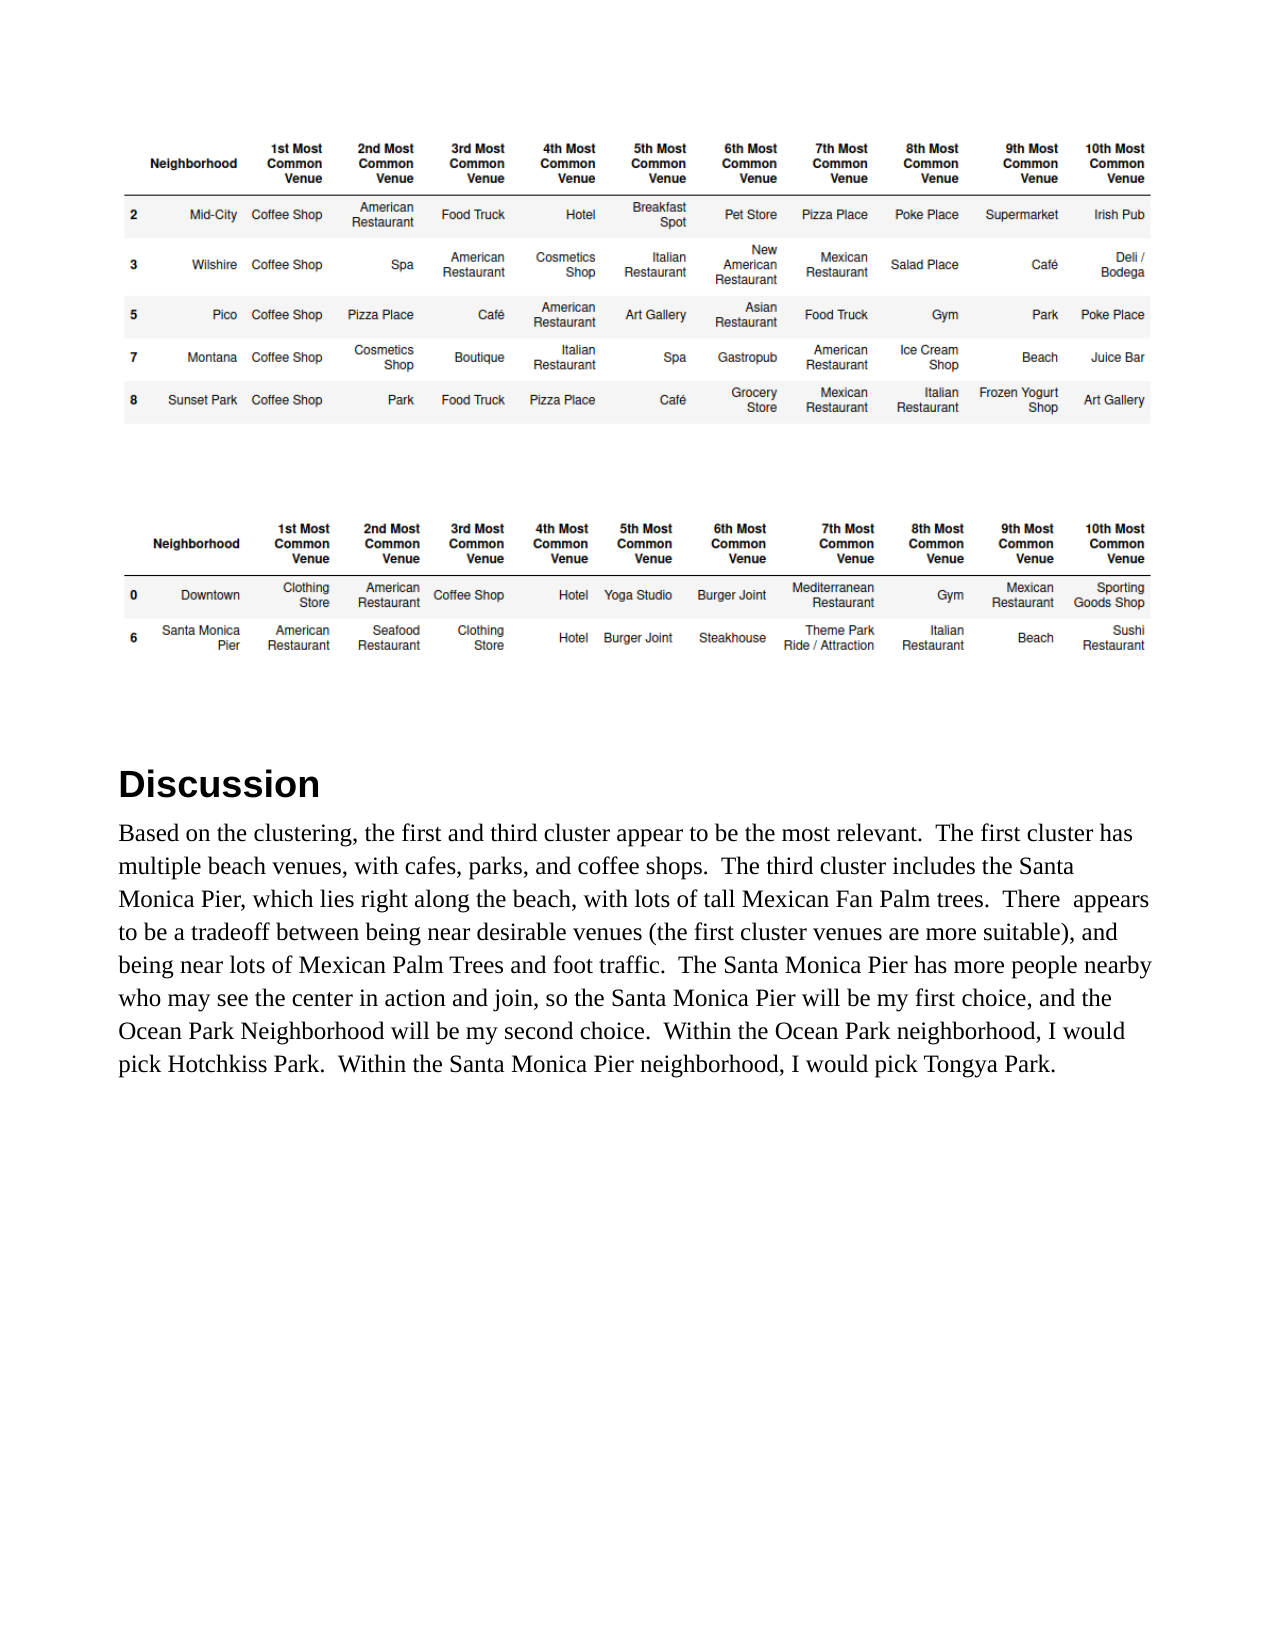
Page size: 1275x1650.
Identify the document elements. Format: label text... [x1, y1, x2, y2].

picture [118, 498, 1157, 667]
subtitle Discussion [118, 762, 1157, 805]
picture [118, 118, 1157, 429]
text Based on the clustering, the first and third cluster appear to be the most relevant. The first cluster has multiple beach venues, with cafes, parks, and coffee shops. The third cluster includes the Santa Monica Pier, which lies right along the beach, with lots of tall Mexican Fan Palm trees. There appears to be a tradeoff between being near desirable venues (the first cluster venues are more suitable), and being near lots of Mexican Palm Trees and foot traffic. The Santa Monica Pier has more people nearby who may see the center in action and join, so the Santa Monica Pier will be my first choice, and the Ocean Park Neighborhood will be my second choice. Within the Ocean Park neighborhood, I would pick Hotchkiss Park. Within the Santa Monica Pier neighborhood, I would pick Tongya Park. [118, 818, 1157, 1078]
